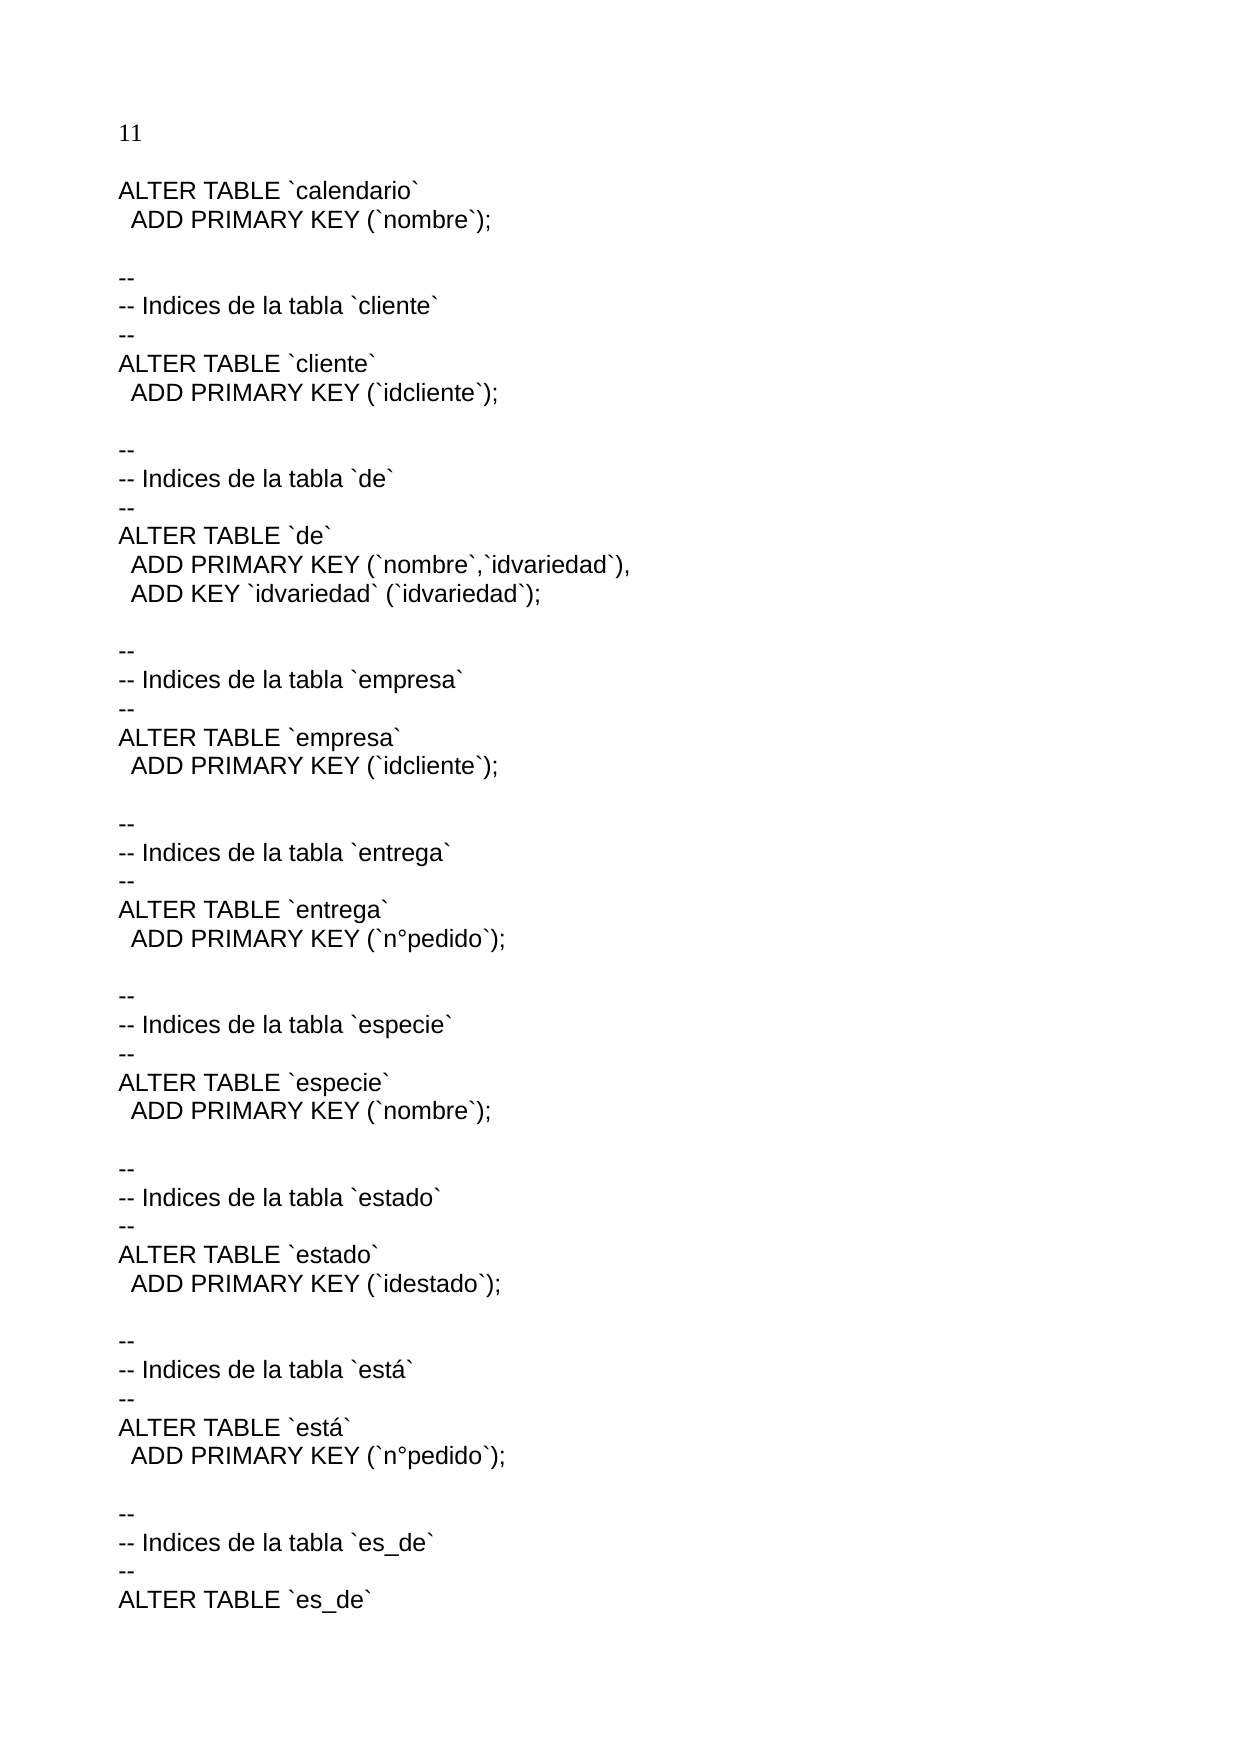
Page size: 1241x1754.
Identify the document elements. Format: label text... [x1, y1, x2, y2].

text -- ALTER TABLE `calendario` ADD PRIMARY KEY (`nombre`); -- -- Indices de la tabla `cliente` -- ALTER TABLE `cliente` ADD PRIMARY KEY (`idcliente`); -- -- Indices de la tabla `de` -- ALTER TABLE `de` ADD PRIMARY KEY (`nombre`,`idvariedad`), ADD KEY `idvariedad` (`idvariedad`); -- -- Indices de la tabla `empresa` -- ALTER TABLE `empresa` ADD PRIMARY KEY (`idcliente`); -- -- Indices de la tabla `entrega` -- ALTER TABLE `entrega` ADD PRIMARY KEY (`n°pedido`); -- -- Indices de la tabla `especie` -- ALTER TABLE `especie` ADD PRIMARY KEY (`nombre`); -- -- Indices de la tabla `estado` -- ALTER TABLE `estado` ADD PRIMARY KEY (`idestado`); -- -- Indices de la tabla `está` -- ALTER TABLE `está` ADD PRIMARY KEY (`n°pedido`); -- -- Indices de la tabla `es_de` -- ALTER TABLE `es_de` [118, 176, 1122, 1614]
